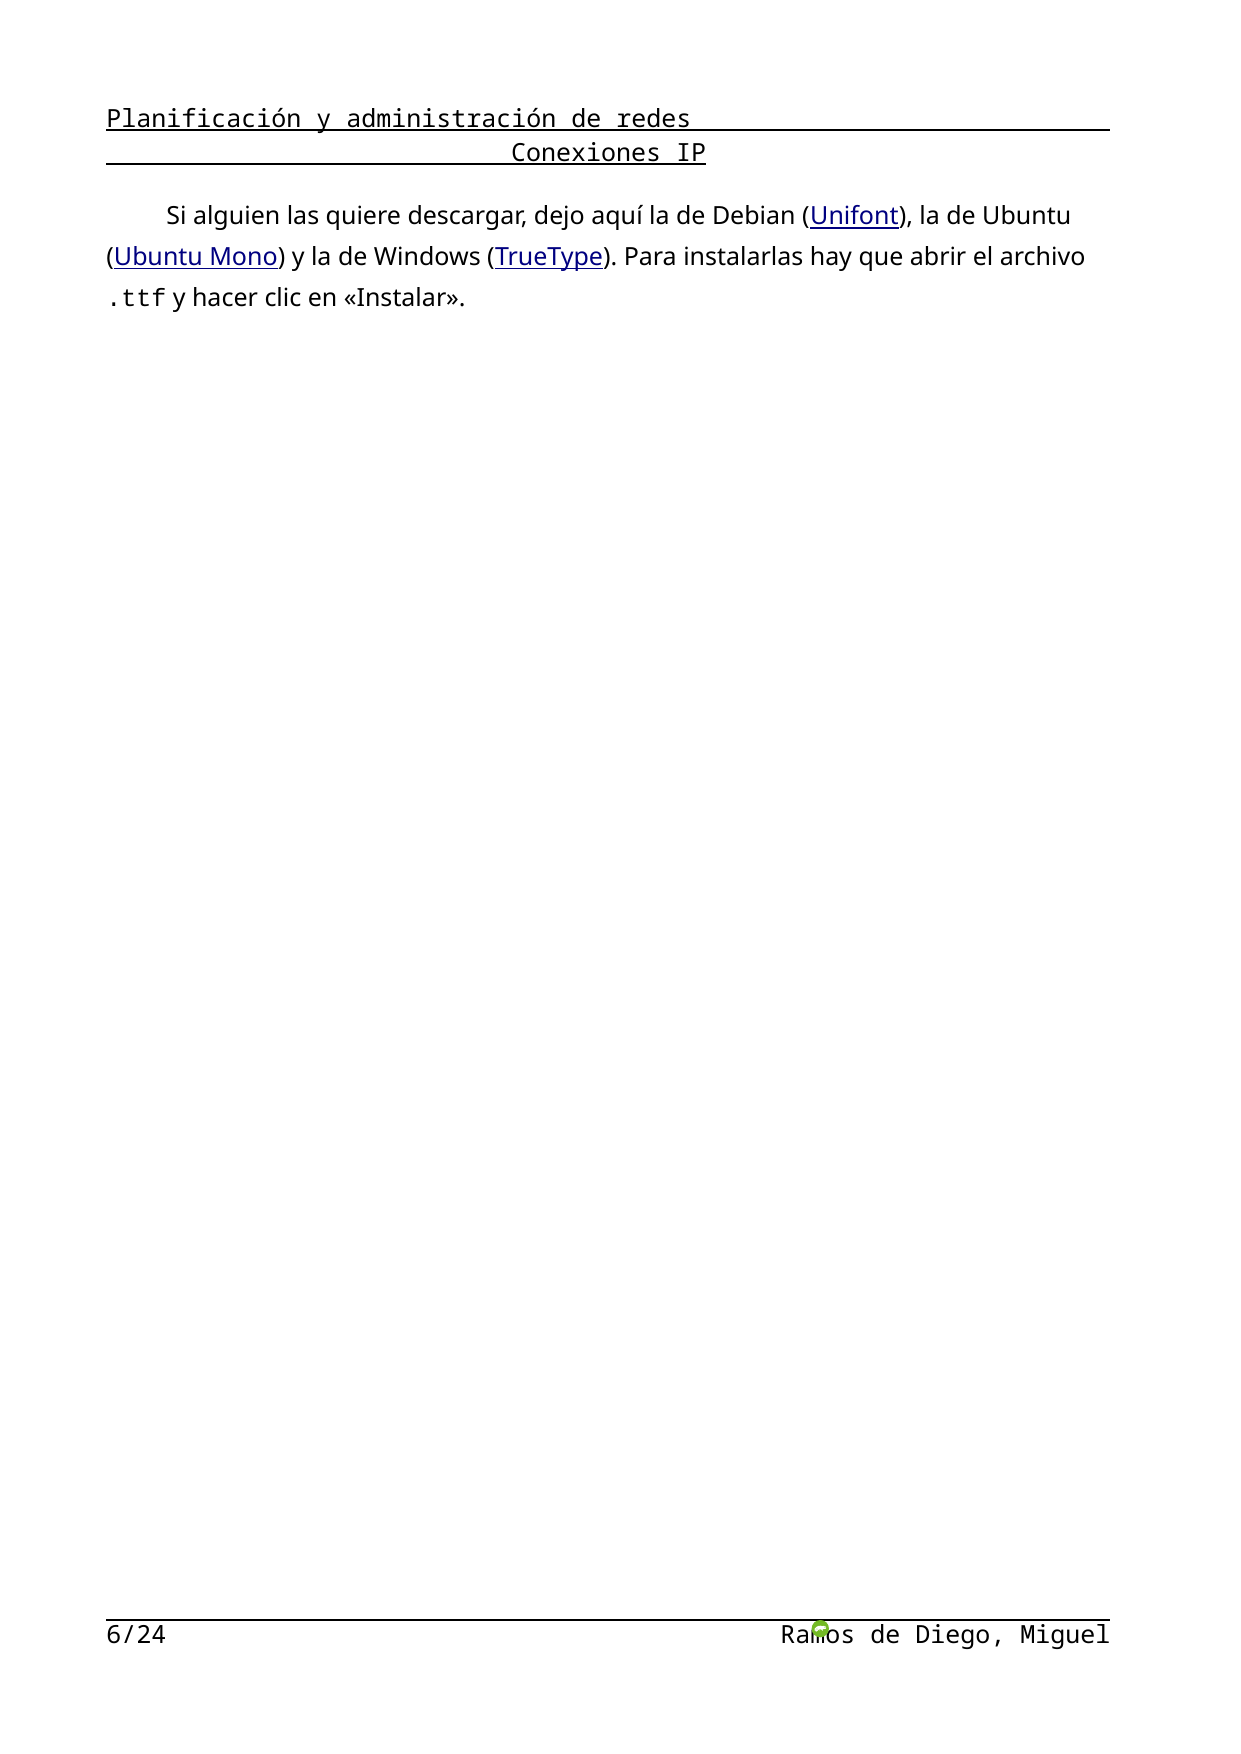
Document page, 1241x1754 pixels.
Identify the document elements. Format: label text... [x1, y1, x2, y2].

text Si alguien las quiere descargar, dejo aquí la de Debian (Unifont), la de Ubuntu (Ubuntu Mono) y la de Windows (TrueType). Para instalarlas hay que abrir el archivo .ttf y hacer clic en «Instalar». [106, 198, 1134, 314]
